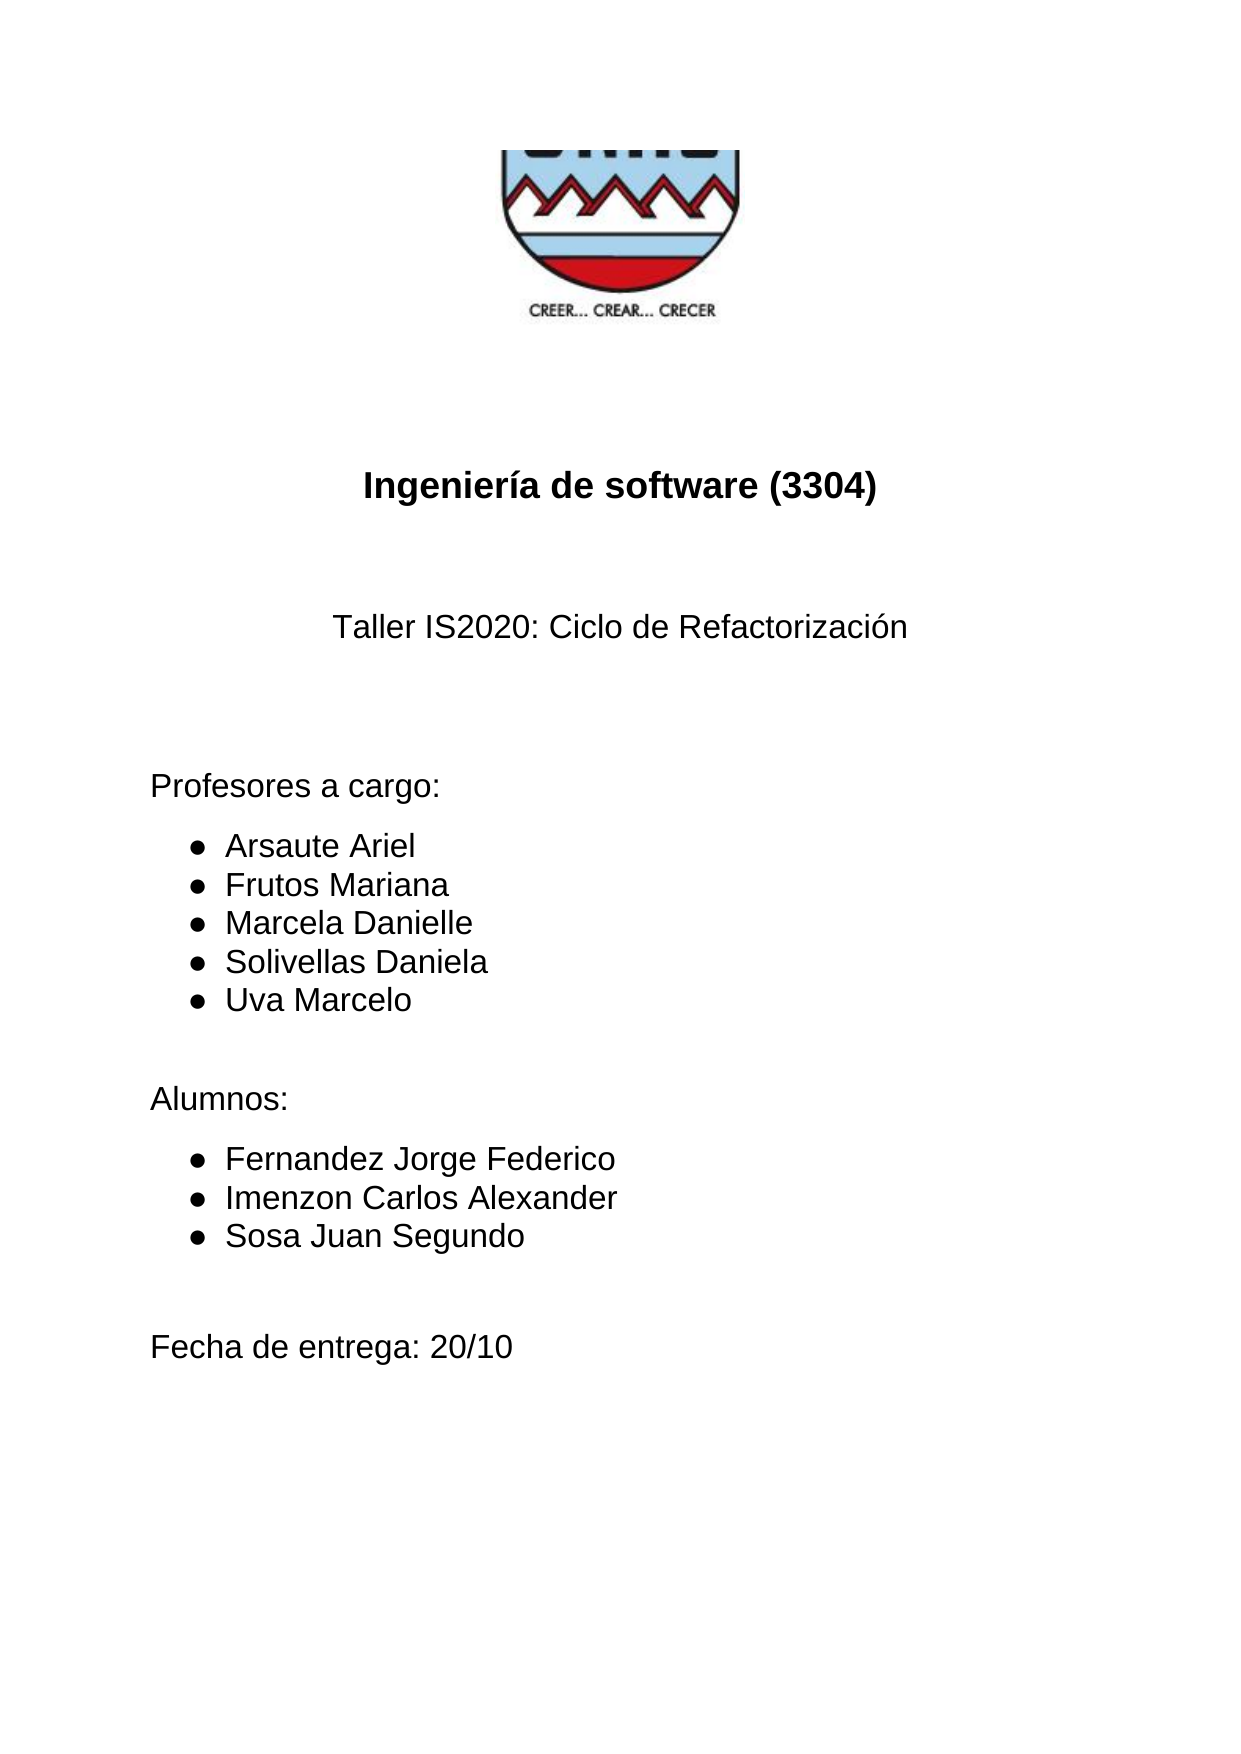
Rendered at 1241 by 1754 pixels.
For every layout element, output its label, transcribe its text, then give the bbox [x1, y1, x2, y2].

text Ingeniería de software (3304) [415, 481, 774, 503]
text Ingeniería de software (3304) [150, 481, 411, 503]
text Ingeniería de software (3304) [871, 481, 1090, 503]
list Uva Marcelo [187, 980, 1090, 1019]
text Taller IS2020: Ciclo de Refactorización [150, 623, 1090, 643]
text Fecha de entrega: 20/10 [390, 1343, 1090, 1362]
list Solivellas Daniela [187, 942, 1090, 980]
list Marcela Danielle [187, 903, 1090, 942]
text Ingeniería de software (3304) [776, 481, 870, 503]
text Profesores a cargo: [150, 782, 407, 802]
picture [495, 150, 745, 326]
text Profesores a cargo: [409, 782, 1090, 802]
list Fernandez Jorge Federico [187, 1139, 1090, 1178]
text Fecha de entrega: 20/10 [150, 1343, 387, 1362]
list Imenzon Carlos Alexander [187, 1178, 1090, 1216]
list Sosa Juan Segundo [187, 1216, 1090, 1254]
list Frutos Mariana [187, 865, 1090, 903]
list Arsaute Ariel [187, 827, 1090, 865]
text Alumnos: [150, 1095, 1090, 1114]
